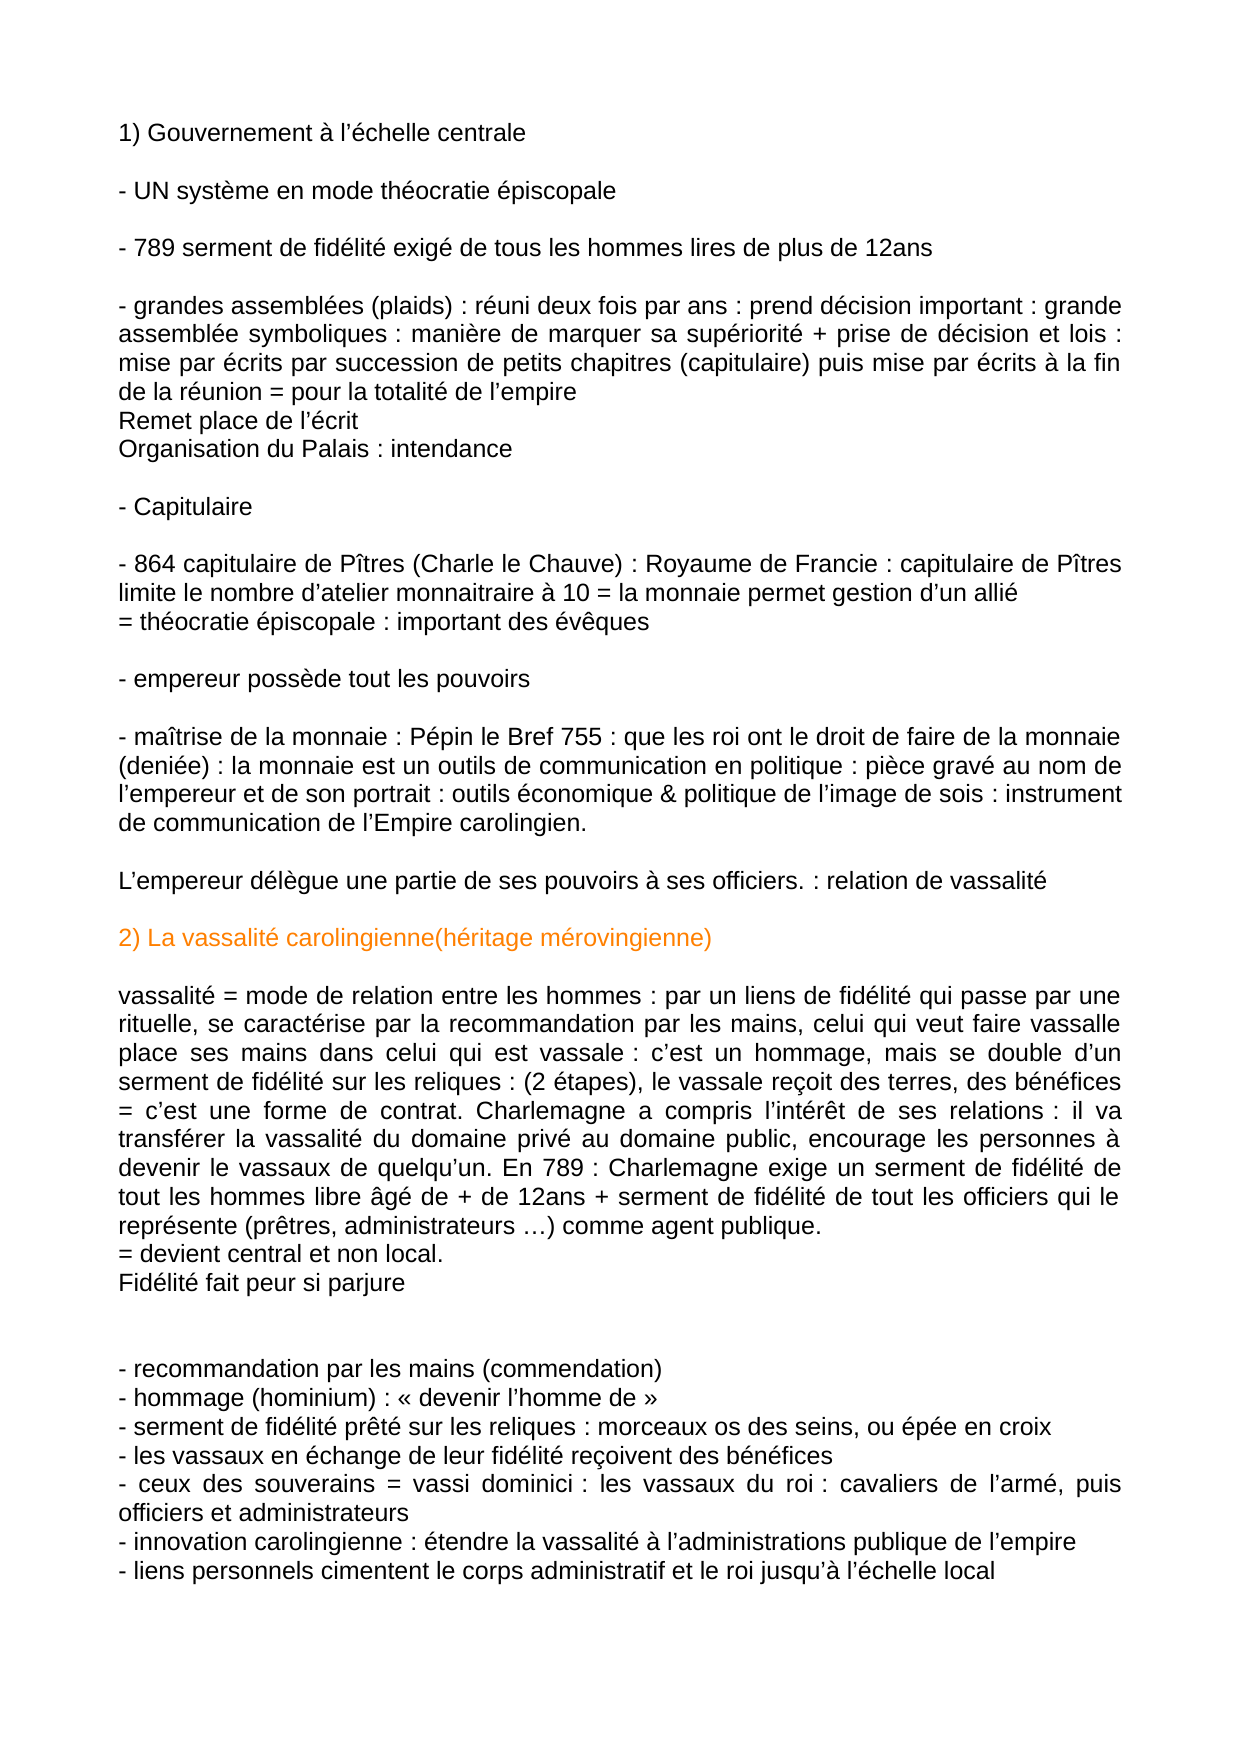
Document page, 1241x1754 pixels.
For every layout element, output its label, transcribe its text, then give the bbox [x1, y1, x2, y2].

text - grandes assemblées (plaids) : réuni deux fois par ans : prend décision important : grande assemblée symboliques : manière de marquer sa supériorité + prise de décision et lois : mise par écrits par succession de petits chapitres (capitulaire) puis mise par écrits à la fin de la réunion = pour la totalité de l’empire [118, 291, 1122, 406]
text Remet place de l’écrit [118, 406, 1122, 434]
text - empereur possède tout les pouvoirs [118, 664, 1122, 693]
text 2) La vassalité carolingienne(héritage mérovingienne) [118, 923, 1122, 952]
text = théocratie épiscopale : important des évêques [118, 607, 1122, 636]
text - UN système en mode théocratie épiscopale [118, 176, 1122, 204]
text L’empereur délègue une partie de ses pouvoirs à ses officiers. : relation de vassalité [118, 866, 1122, 894]
text Organisation du Palais : intendance [118, 434, 1122, 463]
text = devient central et non local. [118, 1239, 1122, 1268]
text - les vassaux en échange de leur fidélité reçoivent des bénéfices [118, 1441, 1122, 1469]
text 1) Gouvernement à l’échelle centrale [118, 118, 1122, 147]
text - maîtrise de la monnaie : Pépin le Bref 755 : que les roi ont le droit de faire de la monnaie (deniée) : la monnaie est un outils de communication en politique : pièce gravé au nom de l’empereur et de son portrait : outils économique & politique de l’image de sois : instrument de communication de l’Empire carolingien. [118, 722, 1122, 837]
text - 864 capitulaire de Pîtres (Charle le Chauve) : Royaume de Francie : capitulaire de Pîtres limite le nombre d’atelier monnaitraire à 10 = la monnaie permet gestion d’un allié [118, 549, 1122, 607]
text - recommandation par les mains (commendation) [118, 1354, 1122, 1383]
text - hommage (hominium) : « devenir l’homme de » [118, 1383, 1122, 1412]
text - liens personnels cimentent le corps administratif et le roi jusqu’à l’échelle local [118, 1556, 1122, 1584]
text vassalité = mode de relation entre les hommes : par un liens de fidélité qui passe par une rituelle, se caractérise par la recommandation par les mains, celui qui veut faire vassalle place ses mains dans celui qui est vassale : c’est un hommage, mais se double d’un serment de fidélité sur les reliques : (2 étapes), le vassale reçoit des terres, des bénéfices = c’est une forme de contrat. Charlemagne a compris l’intérêt de ses relations : il va transférer la vassalité du domaine privé au domaine public, encourage les personnes à devenir le vassaux de quelqu’un. En 789 : Charlemagne exige un serment de fidélité de tout les hommes libre âgé de + de 12ans + serment de fidélité de tout les officiers qui le représente (prêtres, administrateurs …) comme agent publique. [118, 981, 1122, 1239]
text - innovation carolingienne : étendre la vassalité à l’administrations publique de l’empire [118, 1527, 1122, 1556]
text - 789 serment de fidélité exigé de tous les hommes lires de plus de 12ans [118, 233, 1122, 262]
text Fidélité fait peur si parjure [118, 1268, 1122, 1297]
text - serment de fidélité prêté sur les reliques : morceaux os des seins, ou épée en croix [118, 1412, 1122, 1441]
text - ceux des souverains = vassi dominici : les vassaux du roi : cavaliers de l’armé, puis officiers et administrateurs [118, 1469, 1122, 1527]
text - Capitulaire [118, 492, 1122, 521]
